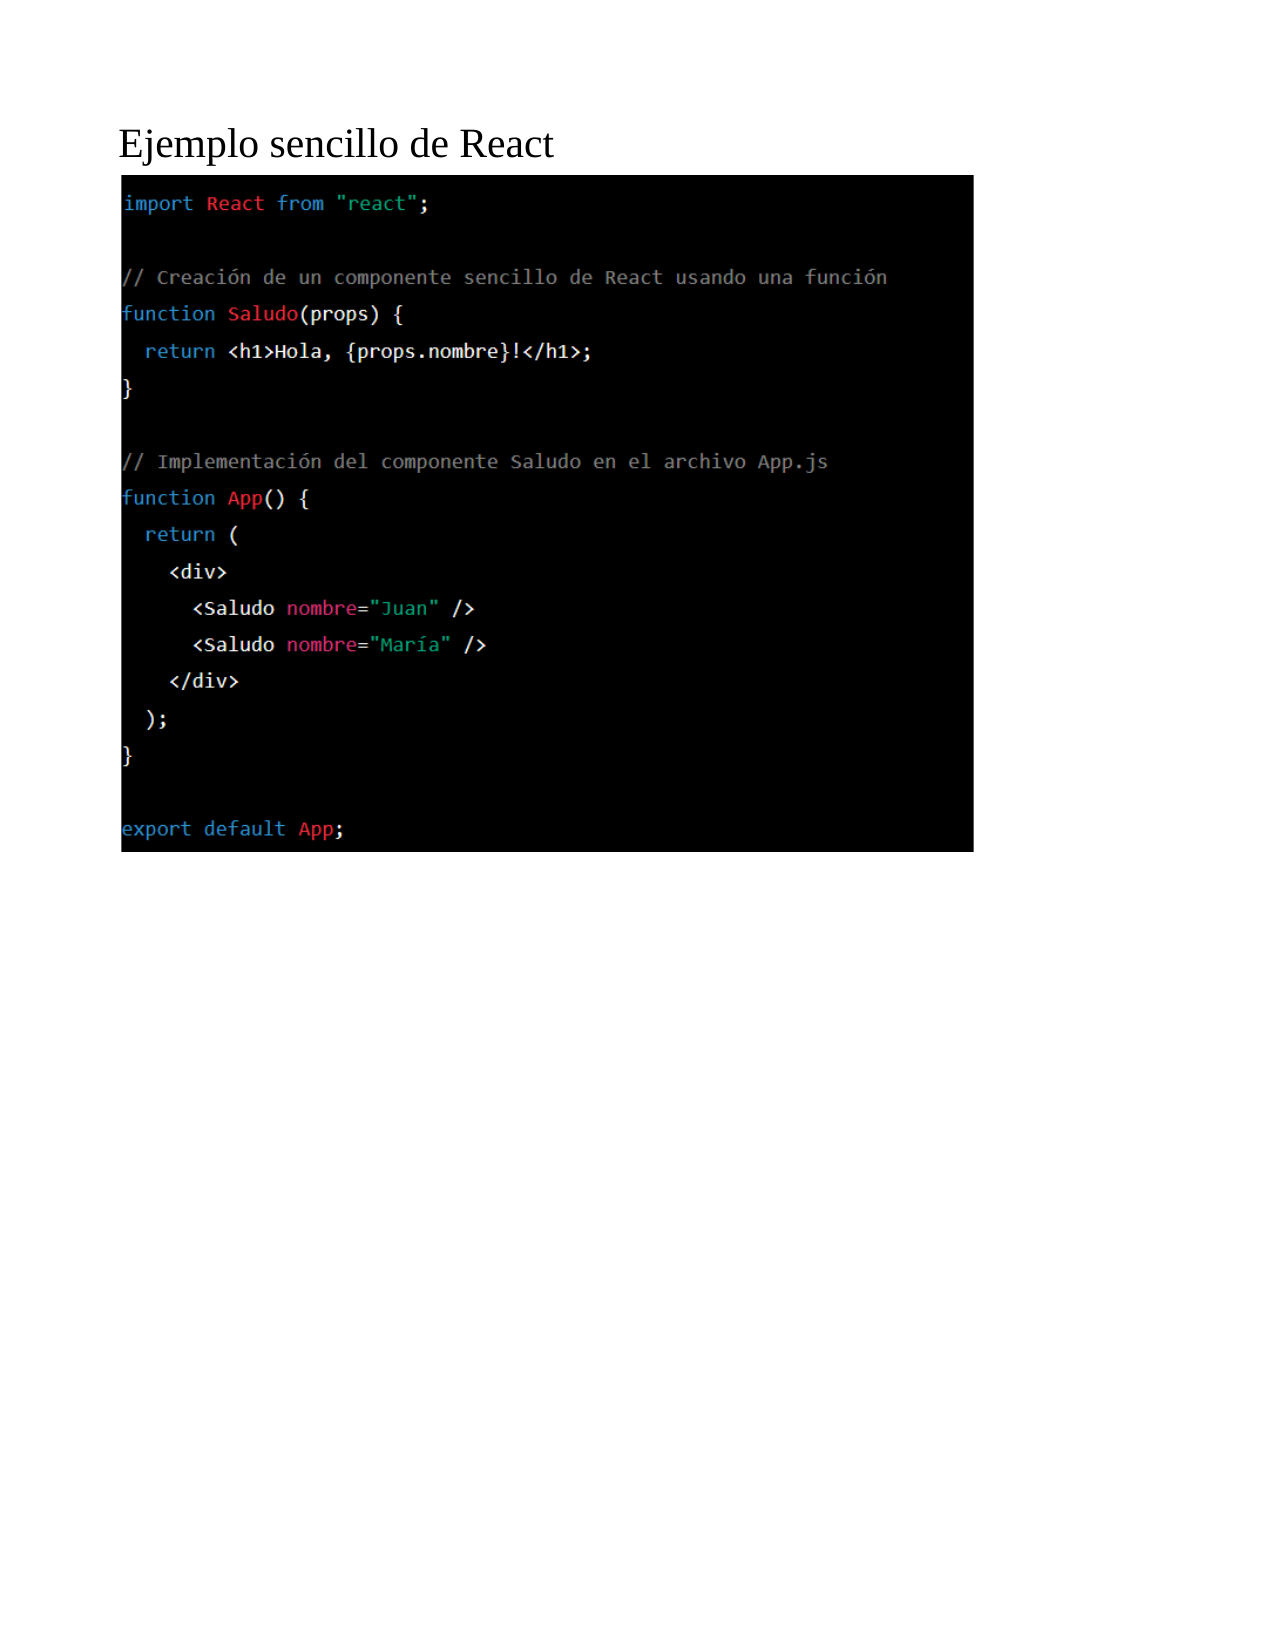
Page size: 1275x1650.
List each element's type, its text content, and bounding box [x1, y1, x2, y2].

picture [121, 175, 974, 852]
text Ejemplo sencillo de React [118, 118, 1157, 166]
